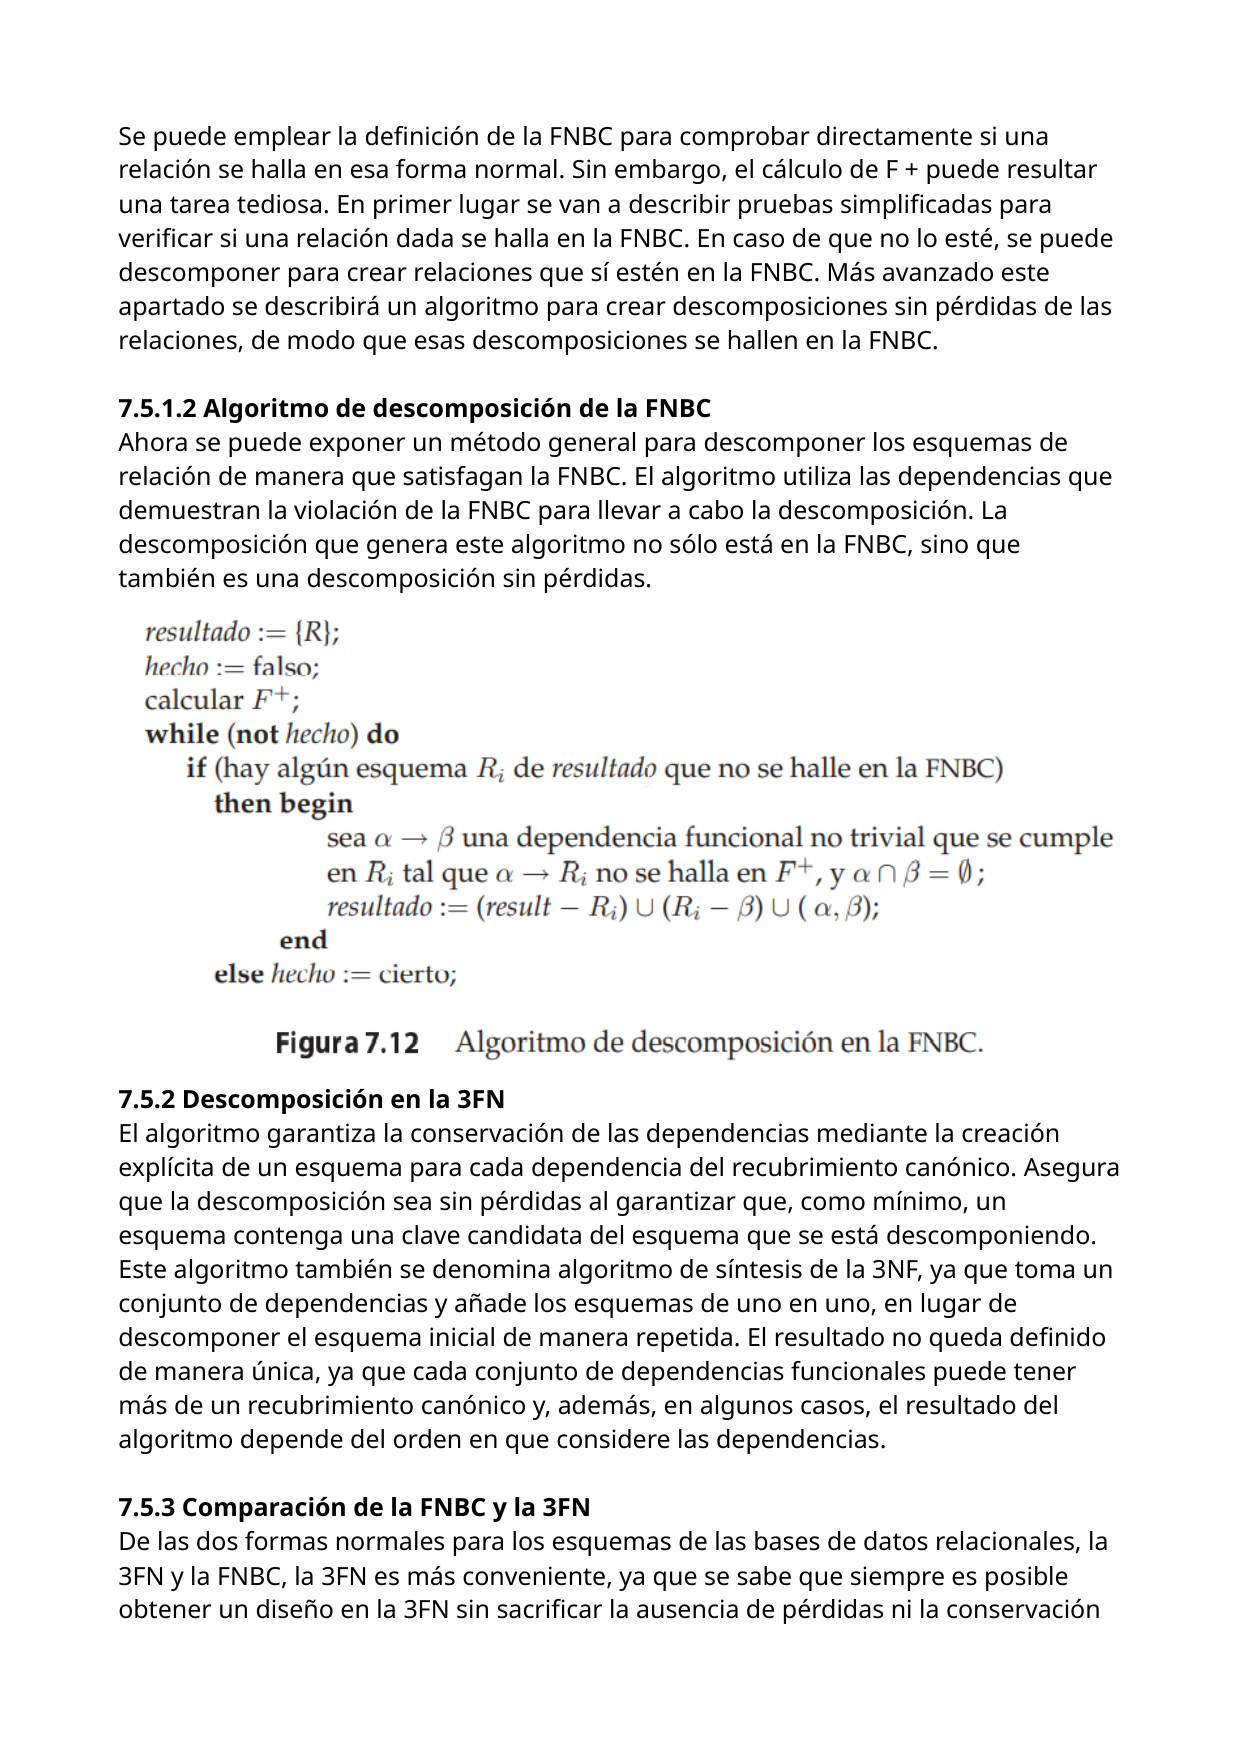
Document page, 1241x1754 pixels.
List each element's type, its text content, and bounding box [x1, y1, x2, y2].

text 7.5.2 Descomposición en la 3FN [118, 1082, 1122, 1115]
text 7.5.3 Comparación de la FNBC y la 3FN [118, 1490, 1122, 1524]
text El algoritmo garantiza la conservación de las dependencias mediante la creación explícita de un esquema para cada dependencia del recubrimiento canónico. Asegura que la descomposición sea sin pérdidas al garantizar que, como mínimo, un esquema contenga una clave candidata del esquema que se está descomponiendo. Este algoritmo también se denomina algoritmo de síntesis de la 3NF, ya que toma un conjunto de dependencias y añade los esquemas de uno en uno, en lugar de descomponer el esquema inicial de manera repetida. El resultado no queda definido de manera única, ya que cada conjunto de dependencias funcionales puede tener más de un recubrimiento canónico y, además, en algunos casos, el resultado del algoritmo depende del orden en que considere las dependencias. [118, 1115, 1122, 1456]
text Se puede emplear la definición de la FNBC para comprobar directamente si una relación se halla en esa forma normal. Sin embargo, el cálculo de F + puede resultar una tarea tediosa. En primer lugar se van a describir pruebas simplificadas para verificar si una relación dada se halla en la FNBC. En caso de que no lo esté, se puede descomponer para crear relaciones que sí estén en la FNBC. Más avanzado este apartado se describirá un algoritmo para crear descomposiciones sin pérdidas de las relaciones, de modo que esas descomposiciones se hallen en la FNBC. [118, 118, 1122, 357]
text Ahora se puede exponer un método general para descomponer los esquemas de relación de manera que satisfagan la FNBC. El algoritmo utiliza las dependencias que demuestran la violación de la FNBC para llevar a cabo la descomposición. La descomposición que genera este algoritmo no sólo está en la FNBC, sino que también es una descomposición sin pérdidas. [118, 425, 1122, 595]
text 7.5.1.2 Algoritmo de descomposición de la FNBC [118, 391, 1122, 425]
text De las dos formas normales para los esquemas de las bases de datos relacionales, la 3FN y la FNBC, la 3FN es más conveniente, ya que se sabe que siempre es posible obtener un diseño en la 3FN sin sacrificar la ausencia de pérdidas ni la conservación [118, 1524, 1122, 1626]
